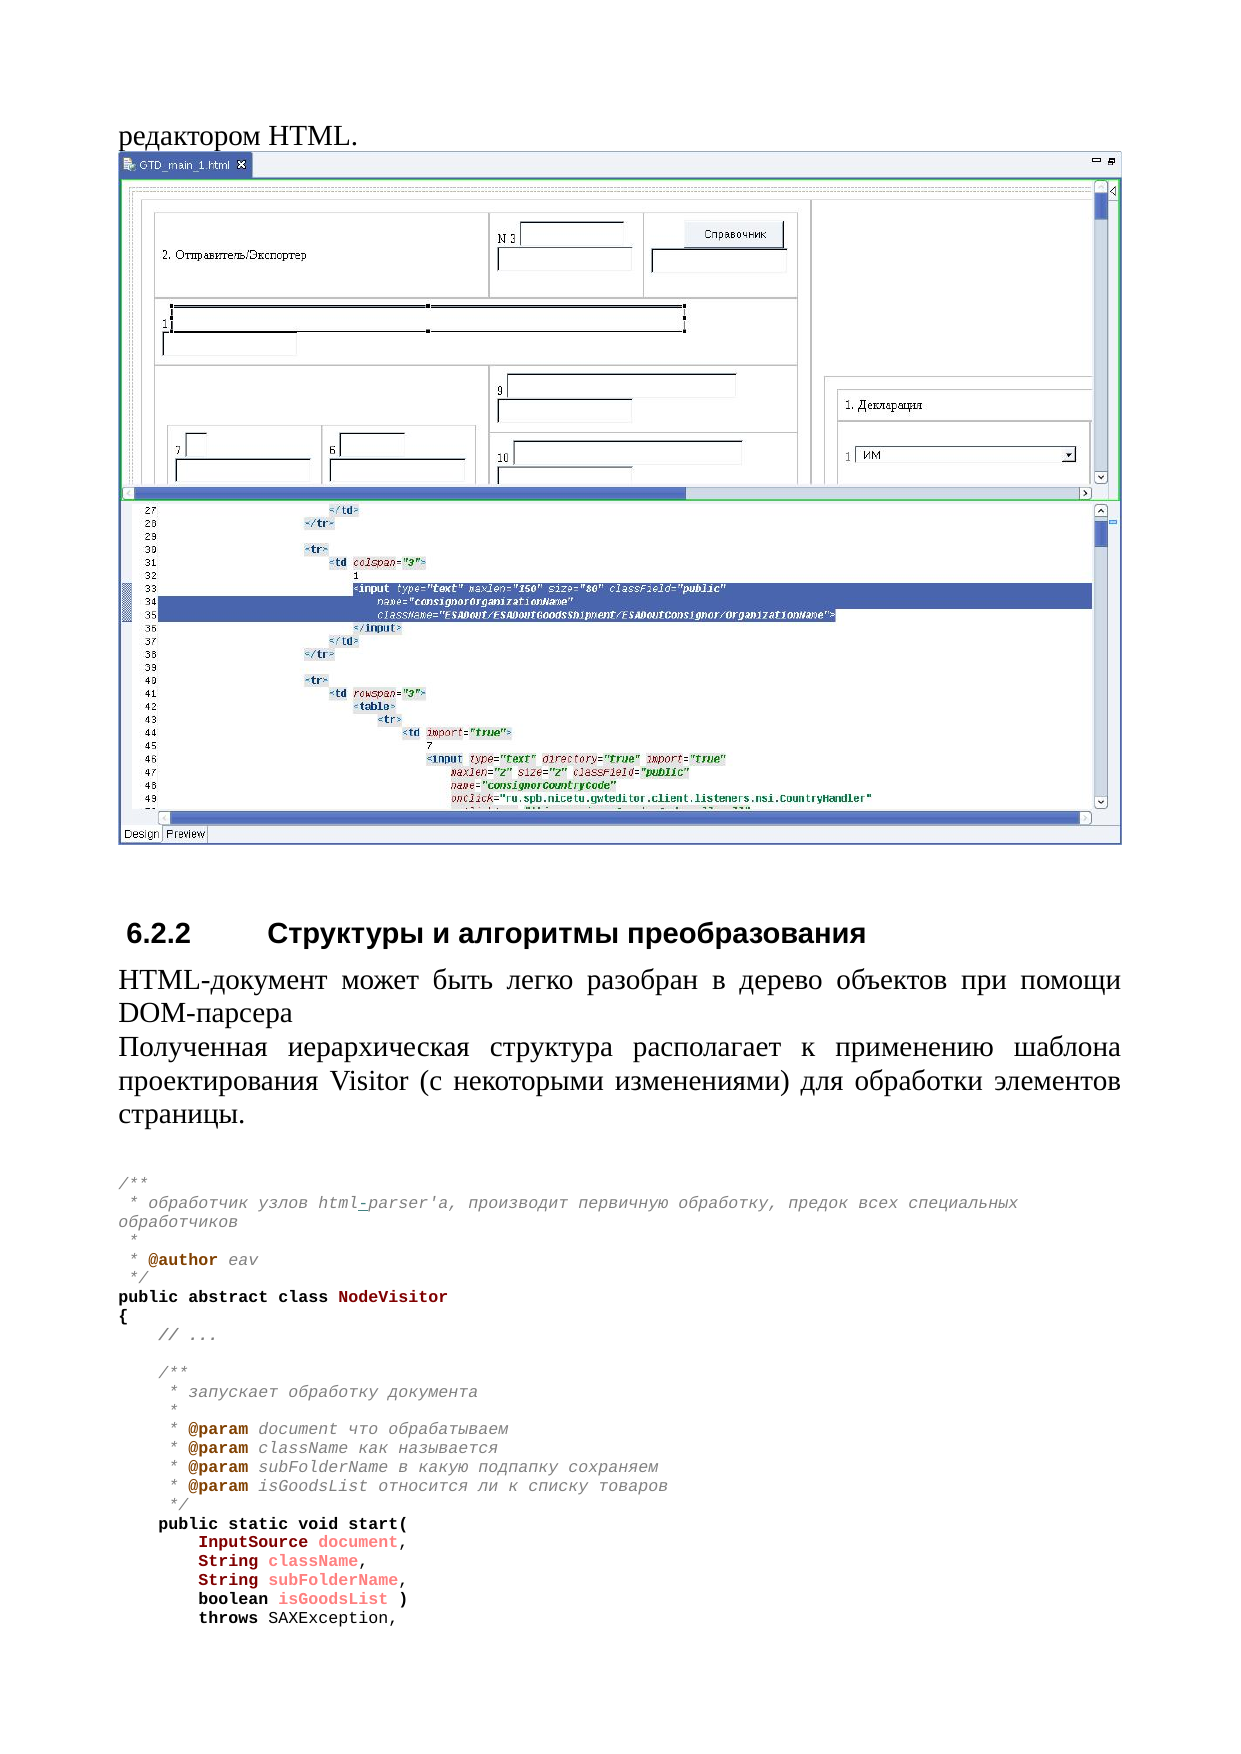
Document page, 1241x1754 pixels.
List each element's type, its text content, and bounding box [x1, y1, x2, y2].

text * @param document что обрабатываем [118, 1421, 1122, 1440]
text // ... [118, 1327, 1122, 1346]
text * [118, 1232, 1122, 1251]
text { [118, 1308, 1122, 1327]
text * @param isGoodsList относится ли к списку товаров [118, 1477, 1122, 1496]
text * @author eav [118, 1251, 1122, 1270]
text /** [118, 1364, 1122, 1383]
text */ [118, 1496, 1122, 1515]
text public abstract class NodeVisitor [118, 1289, 1122, 1308]
text throws SAXException, [118, 1609, 1122, 1628]
list Полученная иерархическая структура располагает к применению шаблона проектирования Visitor (с некоторыми изменениями) для обработки элементов страницы. [81, 1029, 1122, 1130]
text boolean isGoodsList ) [118, 1591, 1122, 1609]
text InputSource document, [118, 1534, 1122, 1553]
text String className, [118, 1553, 1122, 1572]
text * [118, 1402, 1122, 1421]
text public static void start( [118, 1515, 1122, 1534]
text * запускает обработку документа [118, 1383, 1122, 1402]
text */ [118, 1270, 1122, 1289]
picture [118, 151, 1122, 845]
subtitle Структуры и алгоритмы преобразования [118, 916, 1122, 949]
text * @param subFolderName в какую подпапку сохраняем [118, 1459, 1122, 1477]
text String subFolderName, [118, 1572, 1122, 1591]
text редактором HTML. [118, 118, 1122, 151]
text /** [118, 1176, 1122, 1195]
text * @param className как называется [118, 1440, 1122, 1459]
text * обработчик узлов html-parser'a, производит первичную обработку, предок всех специальных обработчиков [118, 1195, 1122, 1232]
list HTML-документ может быть легко разобран в дерево объектов при помощи DOM-парсера [81, 962, 1122, 1029]
